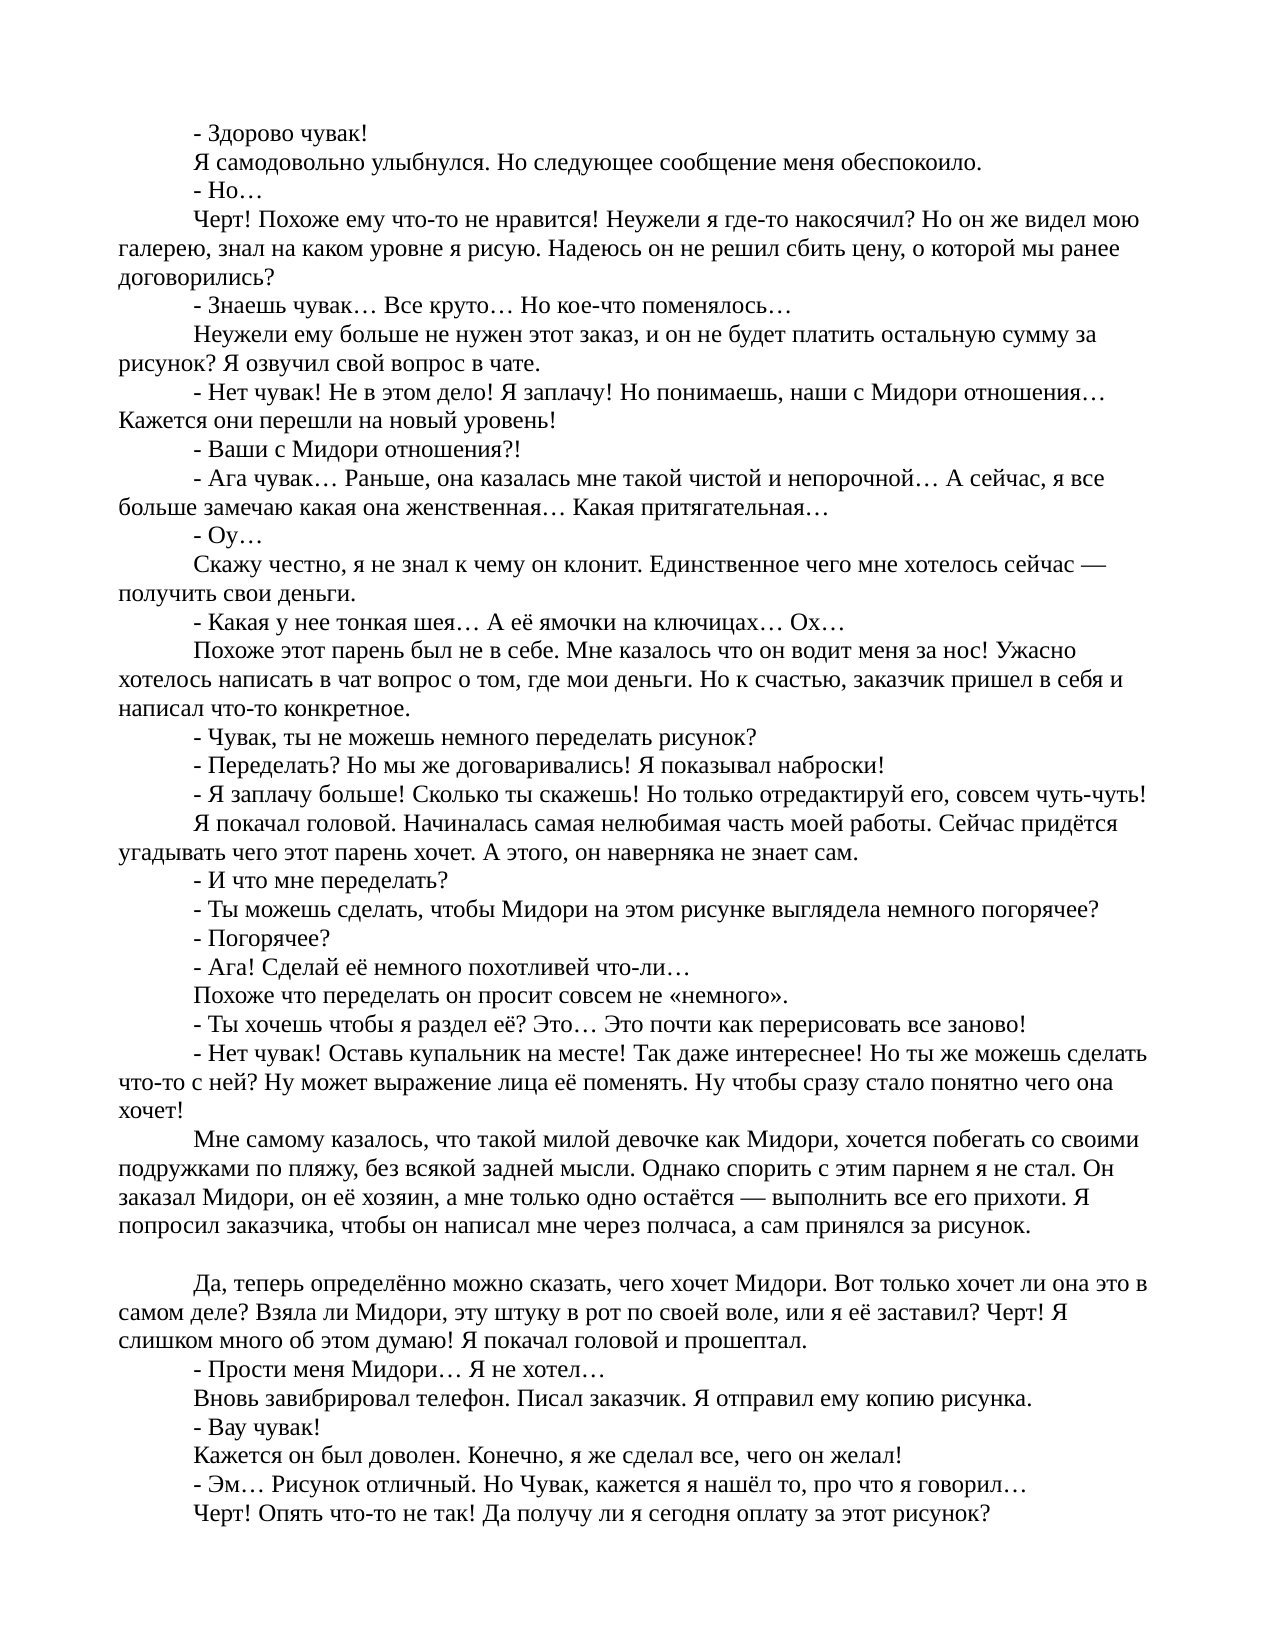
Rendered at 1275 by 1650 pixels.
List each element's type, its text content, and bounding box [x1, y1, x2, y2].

text Похоже этот парень был не в себе. Мне казалось что он водит меня за нос! Ужасно хотелось написать в чат вопрос о том, где мои деньги. Но к счастью, заказчик пришел в себя и написал что-то конкретное. [118, 636, 1157, 722]
text Вновь завибрировал телефон. Писал заказчик. Я отправил ему копию рисунка. [118, 1383, 1157, 1412]
text - Нет чувак! Оставь купальник на месте! Так даже интереснее! Но ты же можешь сделать что-то с ней? Ну может выражение лица её поменять. Ну чтобы сразу стало понятно чего она хочет! [118, 1038, 1157, 1124]
text Я покачал головой. Начиналась самая нелюбимая часть моей работы. Сейчас придётся угадывать чего этот парень хочет. А этого, он наверняка не знает сам. [118, 808, 1157, 866]
text - И что мне переделать? [118, 866, 1157, 894]
text Черт! Похоже ему что-то не нравится! Неужели я где-то накосячил? Но он же видел мою галерею, знал на каком уровне я рисую. Надеюсь он не решил сбить цену, о которой мы ранее договорились? [118, 204, 1157, 291]
text - Какая у нее тонкая шея… А её ямочки на ключицах… Ох… [118, 607, 1157, 636]
text Похоже что переделать он просит совсем не «немного». [118, 981, 1157, 1009]
text - Оу… [118, 521, 1157, 549]
text - Ага чувак… Раньше, она казалась мне такой чистой и непорочной… А сейчас, я все больше замечаю какая она женственная… Какая притягательная… [118, 463, 1157, 521]
text Скажу честно, я не знал к чему он клонит. Единственное чего мне хотелось сейчас — получить свои деньги. [118, 549, 1157, 607]
text - Переделать? Но мы же договаривались! Я показывал наброски! [118, 751, 1157, 779]
text - Здорово чувак! [118, 118, 1157, 147]
text - Ты хочешь чтобы я раздел её? Это… Это почти как перерисовать все заново! [118, 1009, 1157, 1038]
text - Знаешь чувак… Все круто… Но кое-что поменялось… [118, 291, 1157, 319]
text Черт! Опять что-то не так! Да получу ли я сегодня оплату за этот рисунок? [118, 1498, 1157, 1527]
text - Чувак, ты не можешь немного переделать рисунок? [118, 722, 1157, 751]
text - Эм… Рисунок отличный. Но Чувак, кажется я нашёл то, про что я говорил… [118, 1469, 1157, 1498]
text - Нет чувак! Не в этом дело! Я заплачу! Но понимаешь, наши с Мидори отношения… Кажется они перешли на новый уровень! [118, 377, 1157, 434]
text - Ага! Сделай её немного похотливей что-ли… [118, 952, 1157, 981]
text - Прости меня Мидори… Я не хотел… [118, 1354, 1157, 1383]
text Я самодовольно улыбнулся. Но следующее сообщение меня обеспокоило. [118, 147, 1157, 176]
text - Ты можешь сделать, чтобы Мидори на этом рисунке выглядела немного погорячее? [118, 894, 1157, 923]
text Кажется он был доволен. Конечно, я же сделал все, чего он желал! [118, 1441, 1157, 1469]
text - Но… [118, 176, 1157, 204]
text Неужели ему больше не нужен этот заказ, и он не будет платить остальную сумму за рисунок? Я озвучил свой вопрос в чате. [118, 319, 1157, 377]
text - Я заплачу больше! Сколько ты скажешь! Но только отредактируй его, совсем чуть-чуть! [118, 779, 1157, 808]
text Да, теперь определённо можно сказать, чего хочет Мидори. Вот только хочет ли она это в самом деле? Взяла ли Мидори, эту штуку в рот по своей воле, или я её заставил? Черт! Я слишком много об этом думаю! Я покачал головой и прошептал. [118, 1268, 1157, 1354]
text - Ваши с Мидори отношения?! [118, 434, 1157, 463]
text - Вау чувак! [118, 1412, 1157, 1441]
text - Погорячее? [118, 923, 1157, 952]
text Мне самому казалось, что такой милой девочке как Мидори, хочется побегать со своими подружками по пляжу, без всякой задней мысли. Однако спорить с этим парнем я не стал. Он заказал Мидори, он её хозяин, а мне только одно остаётся — выполнить все его прихоти. Я попросил заказчика, чтобы он написал мне через полчаса, а сам принялся за рисунок. [118, 1124, 1157, 1239]
